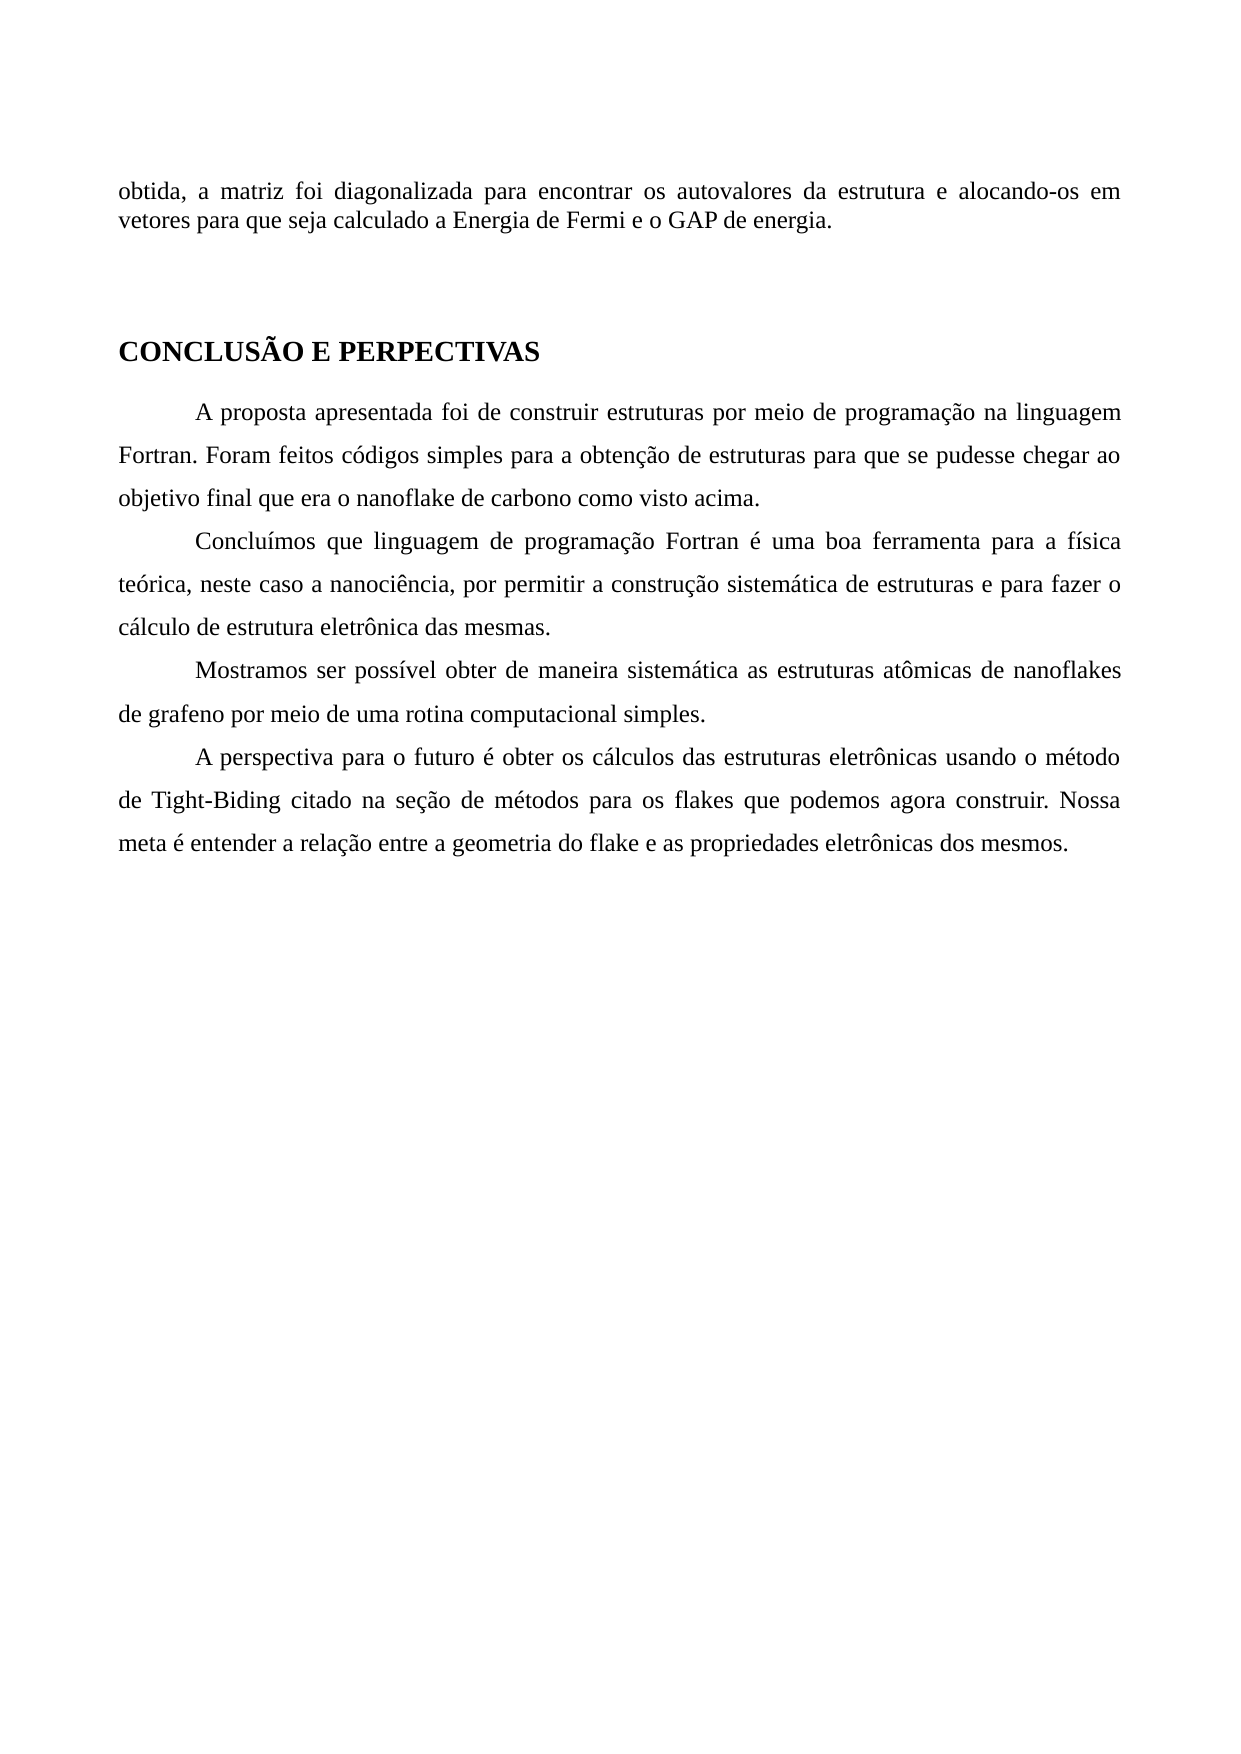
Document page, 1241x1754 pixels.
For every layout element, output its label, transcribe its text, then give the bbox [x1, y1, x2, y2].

text A perspectiva para o futuro é obter os cálculos das estruturas eletrônicas usando o método de Tight-Biding citado na seção de métodos para os flakes que podemos agora construir. Nossa meta é entender a relação entre a geometria do flake e as propriedades eletrônicas dos mesmos. [118, 742, 1122, 857]
text Mostramos ser possível obter de maneira sistemática as estruturas atômicas de nanoflakes de grafeno por meio de uma rotina computacional simples. [118, 656, 1122, 727]
text obtida, a matriz foi diagonalizada para encontrar os autovalores da estrutura e alocando-os em vetores para que seja calculado a Energia de Fermi e o GAP de energia. [118, 176, 1122, 234]
text CONCLUSÃO E PERPECTIVAS [118, 334, 1122, 368]
text A proposta apresentada foi de construir estruturas por meio de programação na linguagem Fortran. Foram feitos códigos simples para a obtenção de estruturas para que se pudesse chegar ao objetivo final que era o nanoflake de carbono como visto acima. [118, 397, 1122, 512]
text Concluímos que linguagem de programação Fortran é uma boa ferramenta para a física teórica, neste caso a nanociência, por permitir a construção sistemática de estruturas e para fazer o cálculo de estrutura eletrônica das mesmas. [118, 526, 1122, 641]
